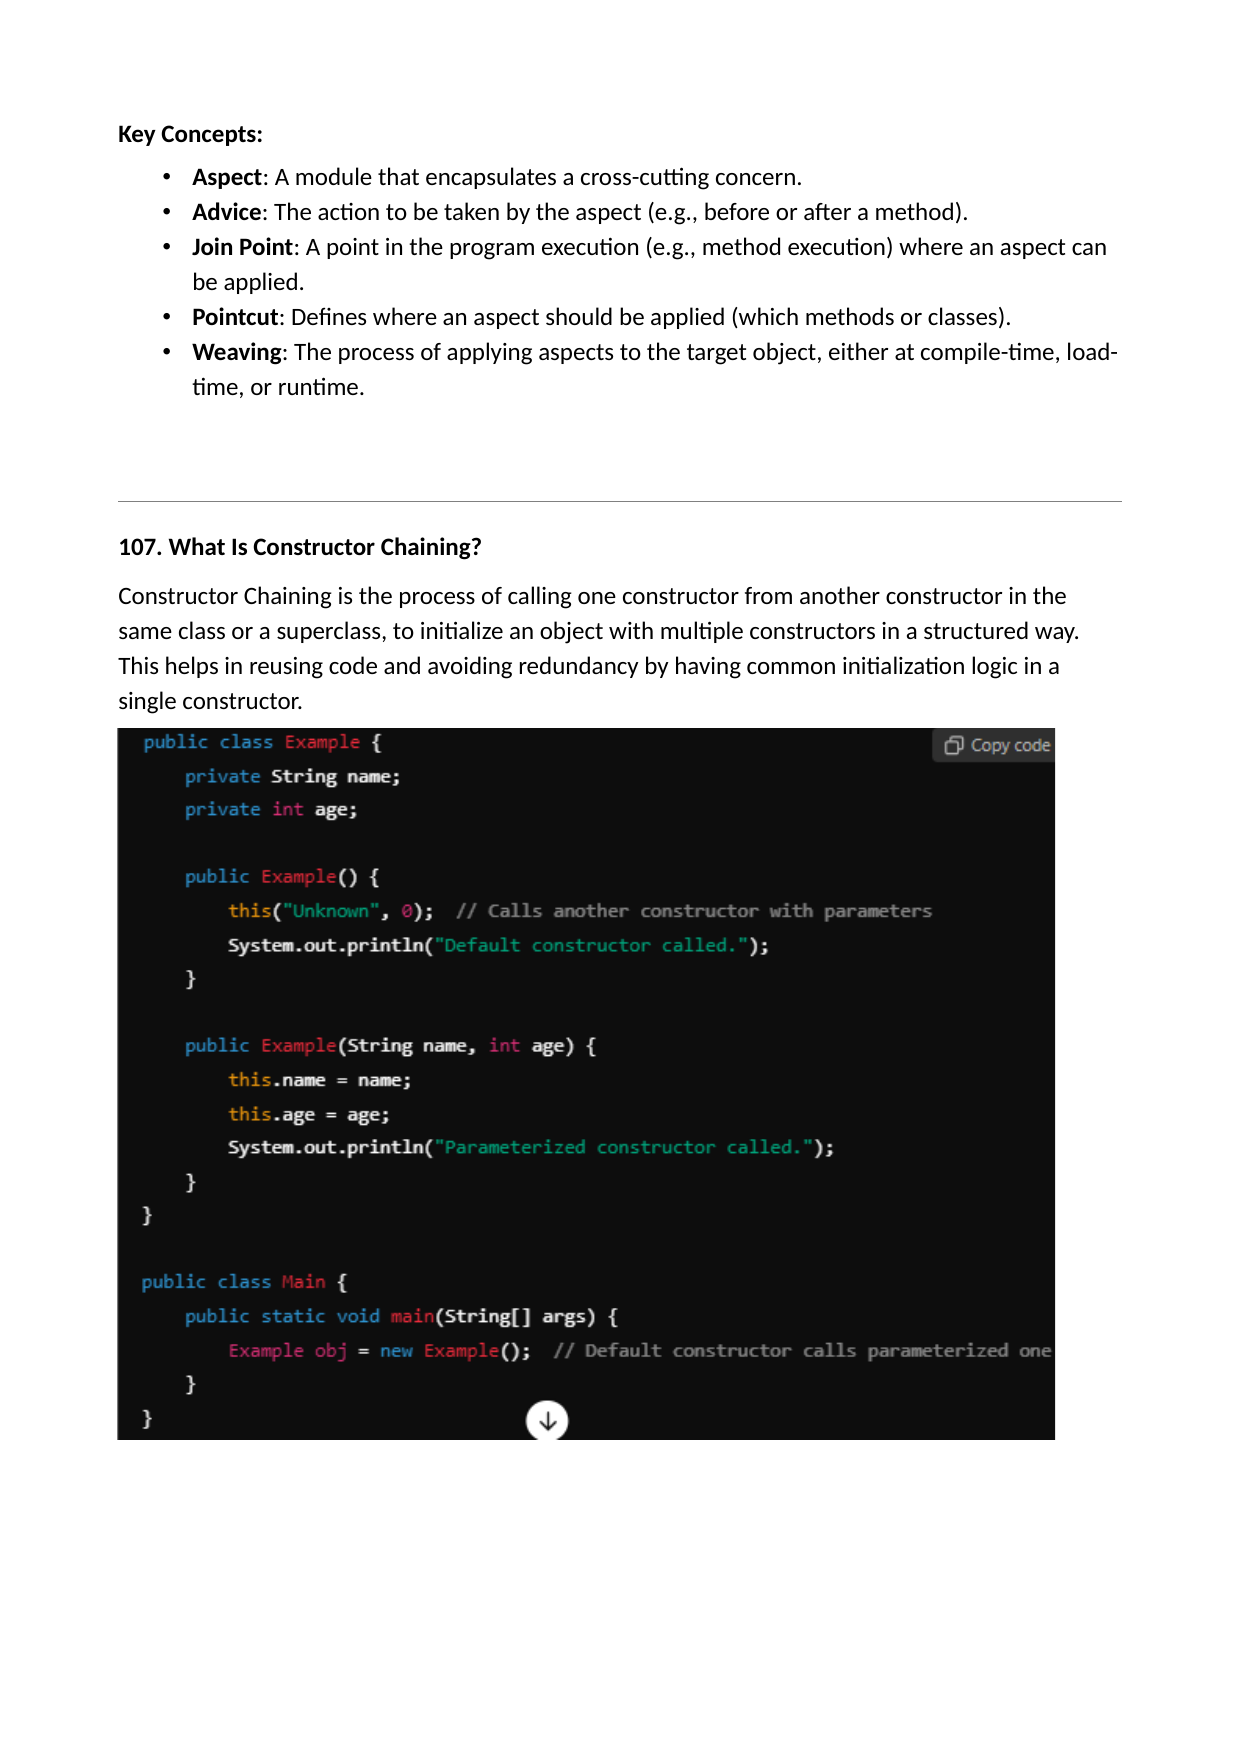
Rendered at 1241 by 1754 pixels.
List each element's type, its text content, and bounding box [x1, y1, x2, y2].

list Aspect: A module that encapsulates a cross-cutting concern. [162, 161, 1122, 192]
picture [116, 728, 1056, 1440]
text Constructor Chaining is the process of calling one constructor from another constructor in the same class or a superclass, to initialize an object with multiple constructors in a structured way. This helps in reusing code and avoiding redundancy by having common initialization logic in a single constructor. [118, 580, 1122, 716]
list Advice: The action to be taken by the aspect (e.g., before or after a method). [162, 196, 1122, 227]
list Weaving: The process of applying aspects to the target object, either at compile-time, load-time, or runtime. [162, 336, 1122, 402]
list Join Point: A point in the program execution (e.g., method execution) where an aspect can be applied. [162, 231, 1122, 297]
subtitle Key Concepts: [118, 118, 1122, 149]
text 107. What Is Constructor Chaining? [118, 531, 1122, 561]
list Pointcut: Defines where an aspect should be applied (which methods or classes). [162, 301, 1122, 332]
